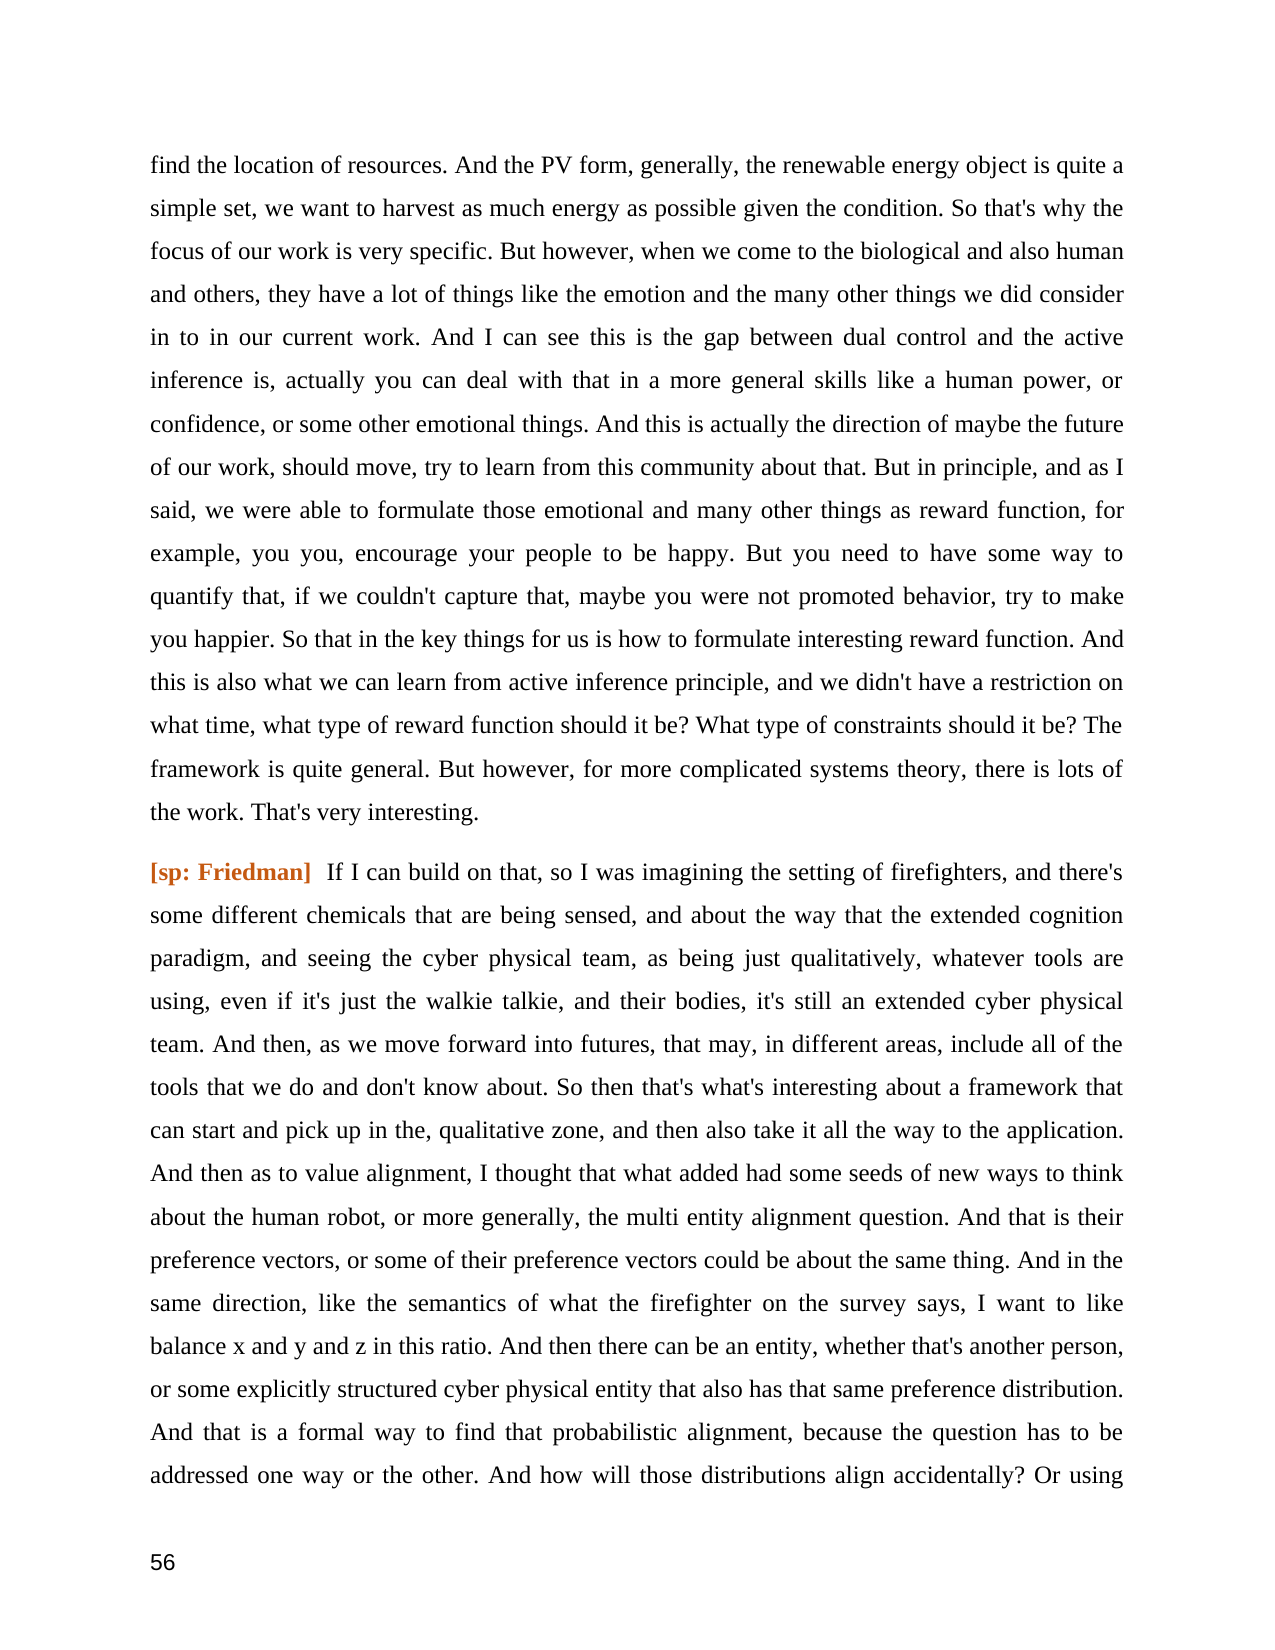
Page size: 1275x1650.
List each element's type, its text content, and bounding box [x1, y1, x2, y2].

text find the location of resources. And the PV form, generally, the renewable energy object is quite a simple set, we want to harvest as much energy as possible given the condition. So that's why the focus of our work is very specific. But however, when we come to the biological and also human and others, they have a lot of things like the emotion and the many other things we did consider in to in our current work. And I can see this is the gap between dual control and the active inference is, actually you can deal with that in a more general skills like a human power, or confidence, or some other emotional things. And this is actually the direction of maybe the future of our work, should move, try to learn from this community about that. But in principle, and as I said, we were able to formulate those emotional and many other things as reward function, for example, you you, encourage your people to be happy. But you need to have some way to quantify that, if we couldn't capture that, maybe you were not promoted behavior, try to make you happier. So that in the key things for us is how to formulate interesting reward function. And this is also what we can learn from active inference principle, and we didn't have a restriction on what time, what type of reward function should it be? What type of constraints should it be? The framework is quite general. But however, for more complicated systems theory, there is lots of the work. That's very interesting. [150, 150, 1125, 826]
text [sp: Friedman] If I can build on that, so I was imagining the setting of firefighters, and there's some different chemicals that are being sensed, and about the way that the extended cognition paradigm, and seeing the cyber physical team, as being just qualitatively, whatever tools are using, even if it's just the walkie talkie, and their bodies, it's still an extended cyber physical team. And then, as we move forward into futures, that may, in different areas, include all of the tools that we do and don't know about. So then that's what's interesting about a framework that can start and pick up in the, qualitative zone, and then also take it all the way to the application. And then as to value alignment, I thought that what added had some seeds of new ways to think about the human robot, or more generally, the multi entity alignment question. And that is their preference vectors, or some of their preference vectors could be about the same thing. And in the same direction, like the semantics of what the firefighter on the survey says, I want to like balance x and y and z in this ratio. And then there can be an entity, whether that's another person, or some explicitly structured cyber physical entity that also has that same preference distribution. And that is a formal way to find that probabilistic alignment, because the question has to be addressed one way or the other. And how will those distributions align accidentally? Or using [150, 857, 1125, 1489]
